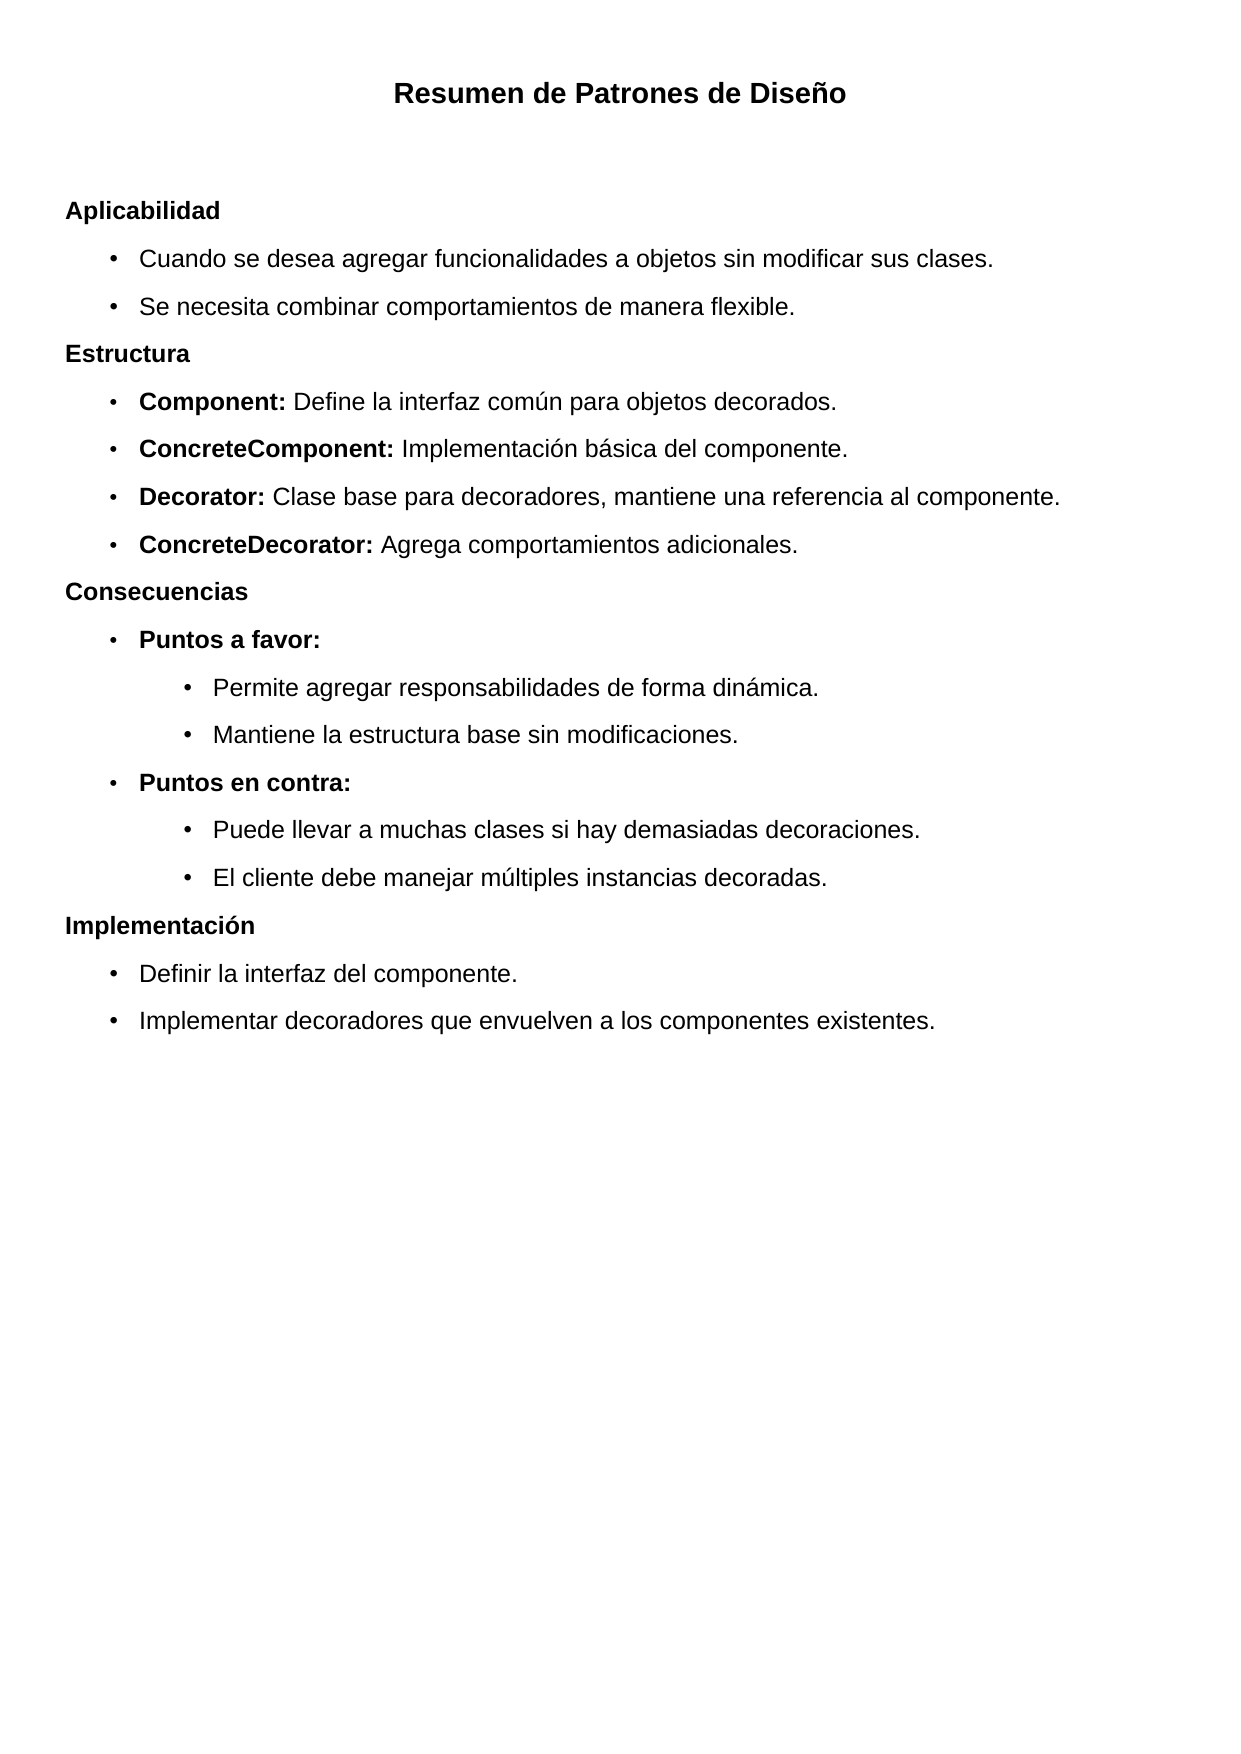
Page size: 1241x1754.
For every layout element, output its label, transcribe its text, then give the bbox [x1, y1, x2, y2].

list ConcreteComponent: Implementación básica del componente. [109, 434, 1175, 463]
list Component: Define la interfaz común para objetos decorados. [109, 387, 1175, 416]
text Estructura [65, 339, 1175, 368]
list El cliente debe manejar múltiples instancias decoradas. [183, 863, 1175, 892]
list Implementar decoradores que envuelven a los componentes existentes. [109, 1006, 1175, 1035]
list Cuando se desea agregar funcionalidades a objetos sin modificar sus clases. [109, 244, 1175, 273]
text Aplicabilidad [65, 196, 1175, 225]
list Mantiene la estructura base sin modificaciones. [183, 720, 1175, 749]
text Implementación [65, 911, 1175, 940]
list Permite agregar responsabilidades de forma dinámica. [183, 672, 1175, 701]
list Puntos a favor: [109, 625, 1175, 654]
list Se necesita combinar comportamientos de manera flexible. [109, 292, 1175, 320]
text Consecuencias [65, 577, 1175, 606]
list Puntos en contra: [109, 768, 1175, 797]
list ConcreteDecorator: Agrega comportamientos adicionales. [109, 530, 1175, 558]
list Definir la interfaz del componente. [109, 958, 1175, 987]
list Decorator: Clase base para decoradores, mantiene una referencia al componente. [109, 482, 1175, 511]
list Puede llevar a muchas clases si hay demasiadas decoraciones. [183, 816, 1175, 844]
